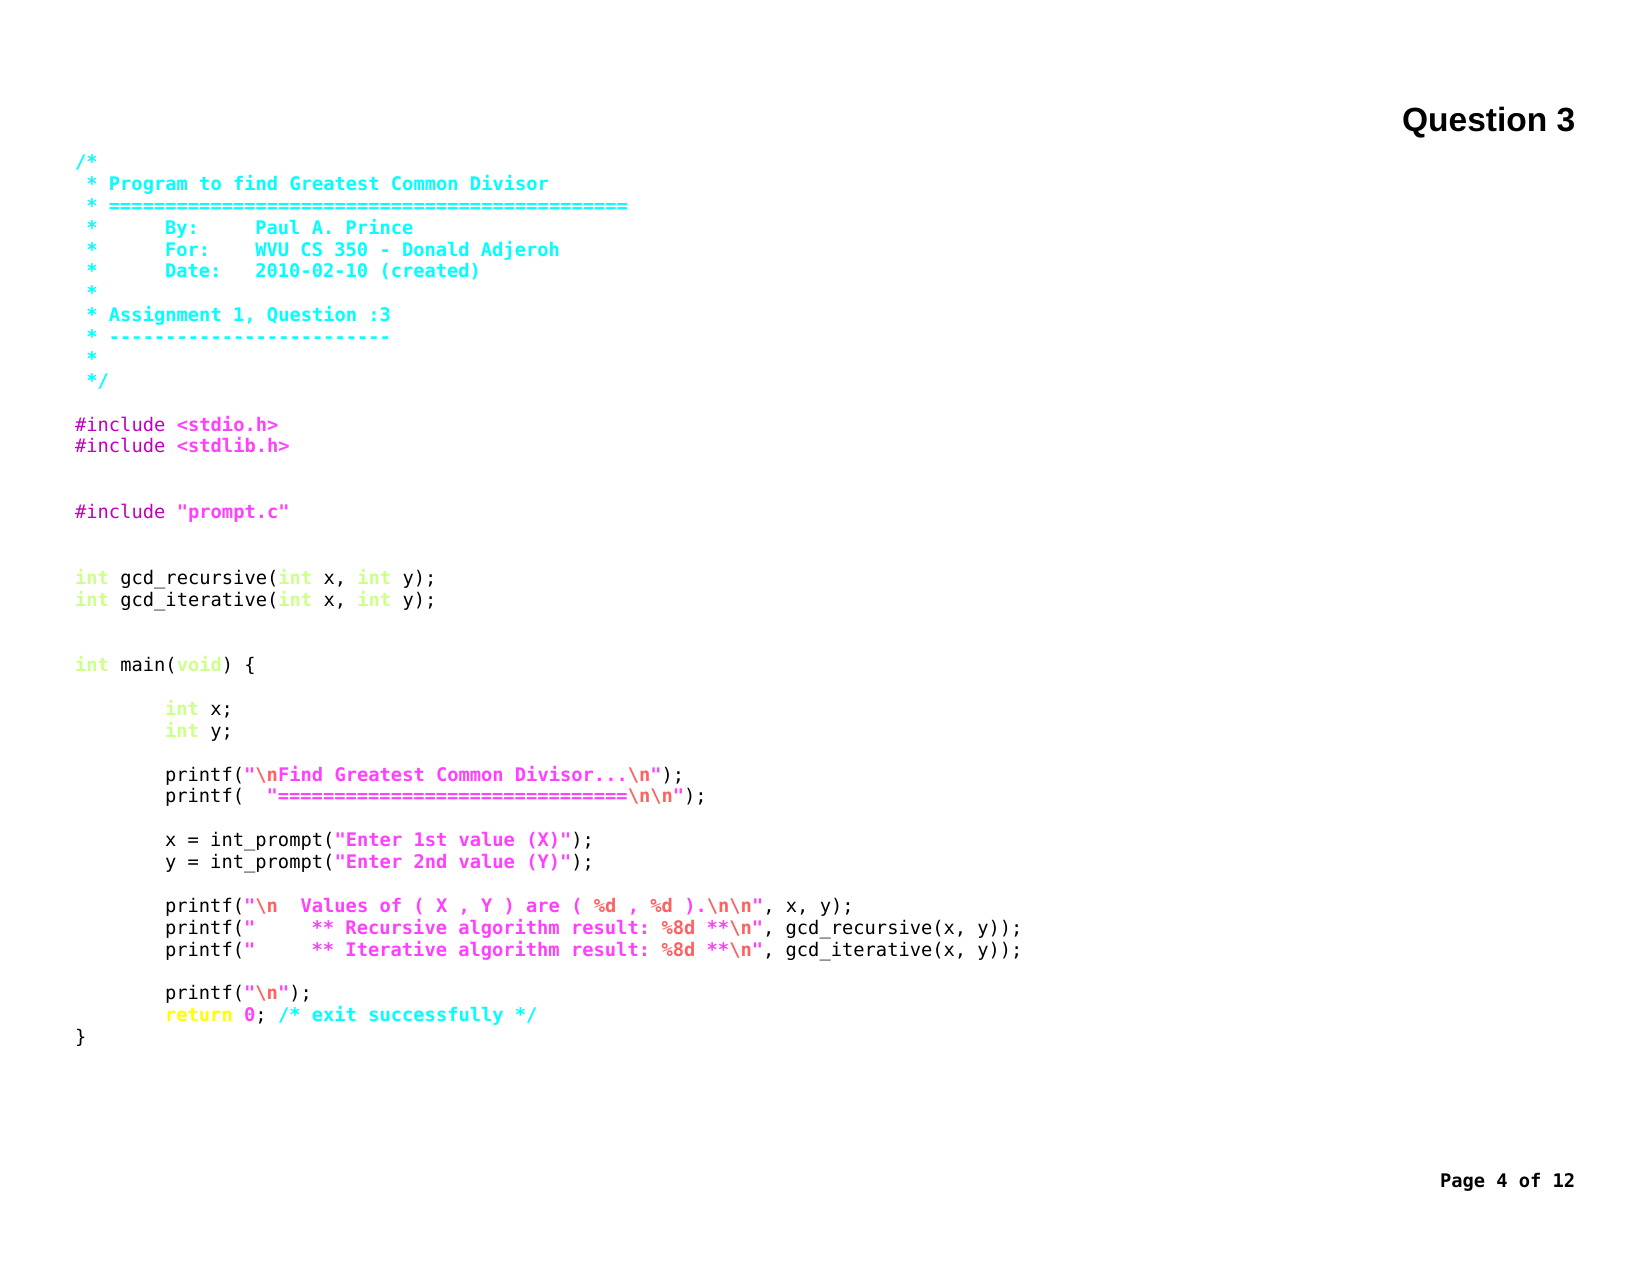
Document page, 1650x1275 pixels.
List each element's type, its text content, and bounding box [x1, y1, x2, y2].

subtitle Question 3 [75, 100, 1575, 139]
text /* * Program to find Greatest Common Divisor * ============================================== * By: Paul A. Prince * For: WVU CS 350 - Donald Adjeroh * Date: 2010-02-10 (created) * * Assignment 1, Question :3 * ------------------------- * */ #include <stdio.h> #include <stdlib.h> #include "prompt.c" int gcd_recursive(int x, int y); int gcd_iterative(int x, int y); int main(void) { int x; int y; printf("\nFind Greatest Common Divisor...\n"); printf( "===============================\n\n"); x = int_prompt("Enter 1st value (X)"); y = int_prompt("Enter 2nd value (Y)"); printf("\n Values of ( X , Y ) are ( %d , %d ).\n\n", x, y); printf(" ** Recursive algorithm result: %8d **\n", gcd_recursive(x, y)); printf(" ** Iterative algorithm result: %8d **\n", gcd_iterative(x, y)); printf("\n"); return 0; /* exit successfully */ } [75, 151, 1575, 1048]
